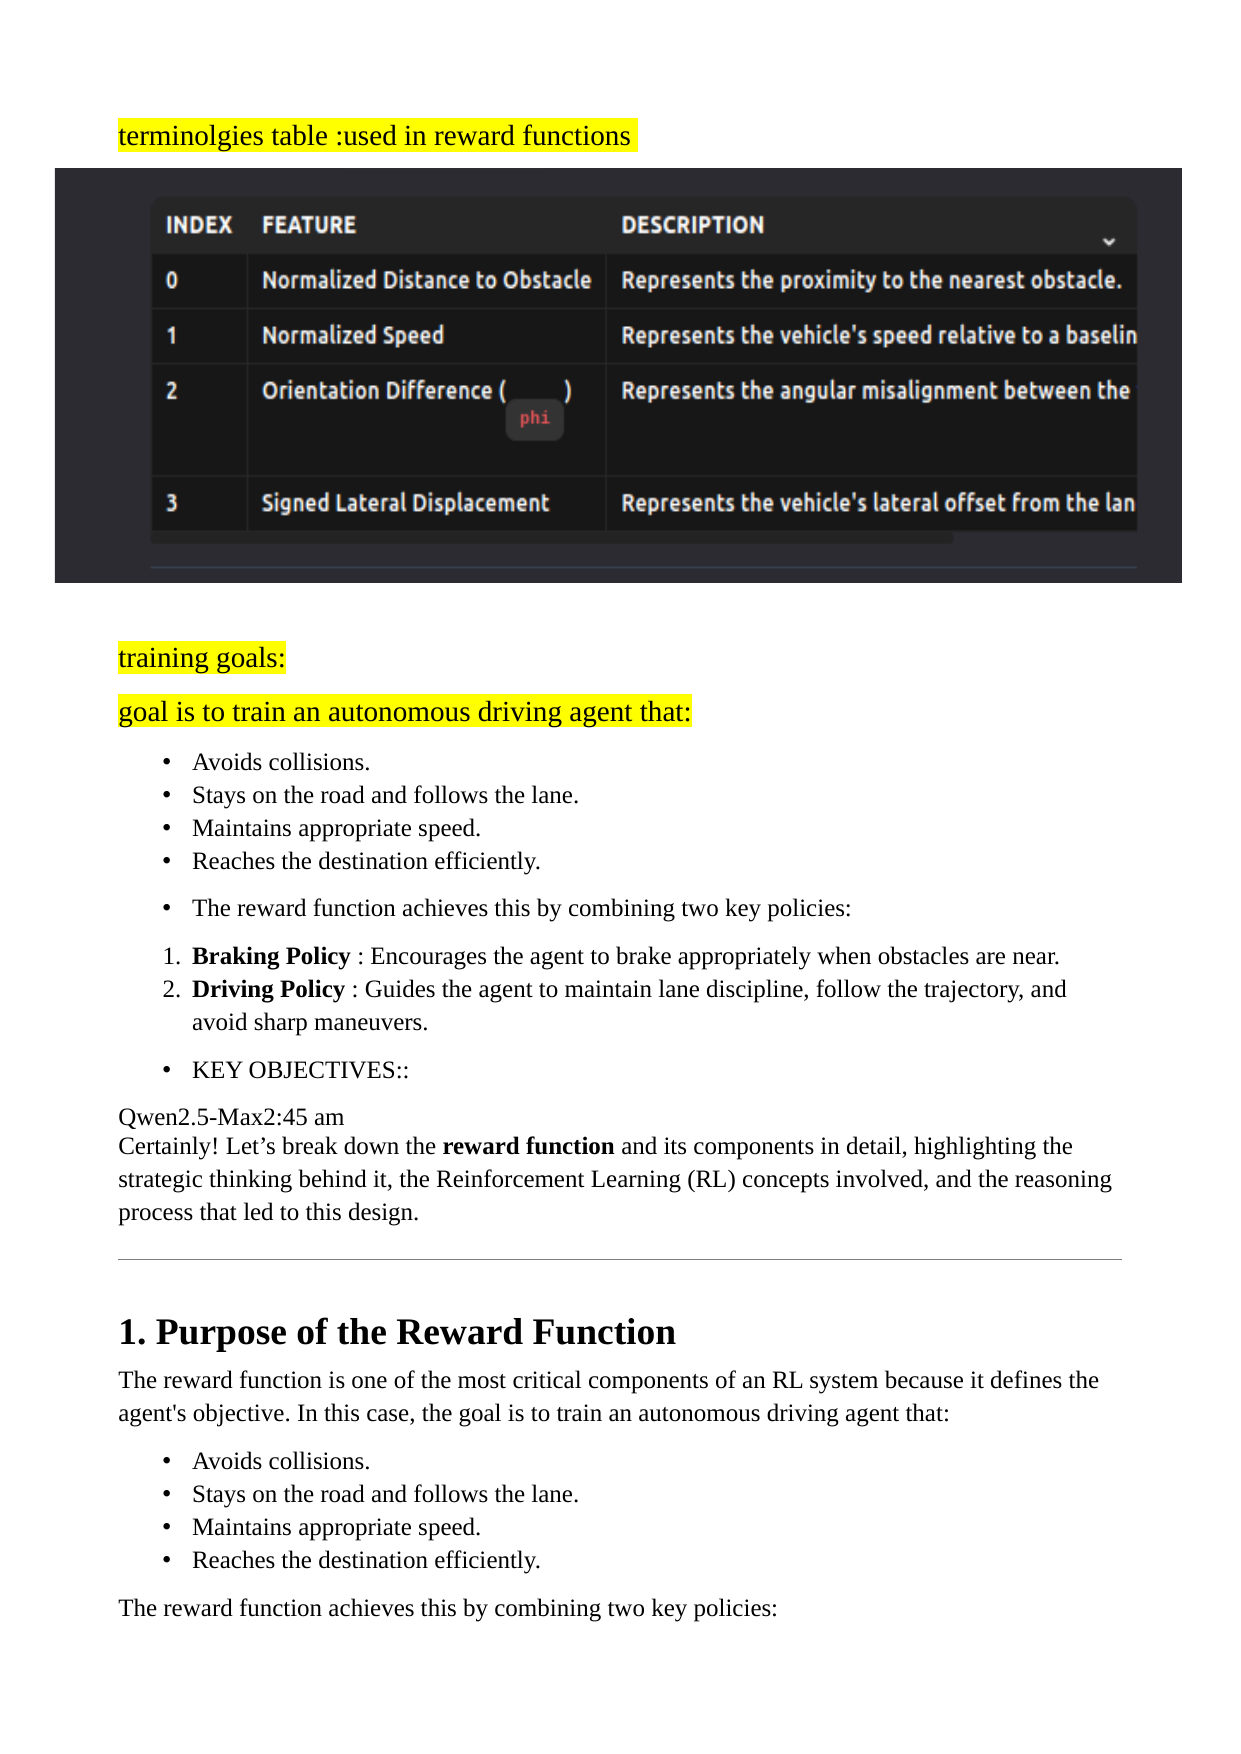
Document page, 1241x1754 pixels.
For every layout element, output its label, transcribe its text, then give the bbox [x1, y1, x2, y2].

text The reward function is one of the most critical components of an RL system because it defines the agent's objective. In this case, the goal is to train an autonomous driving agent that: [118, 1365, 1122, 1427]
list Reaches the destination efficiently. [162, 1545, 1122, 1574]
list Maintains appropriate speed. [162, 1512, 1122, 1541]
text Qwen2.5-Max2:45 am [118, 1102, 1122, 1131]
list Driving Policy : Guides the agent to maintain lane discipline, follow the trajectory, and avoid sharp maneuvers. [162, 974, 1122, 1036]
text training goals: [118, 641, 1122, 674]
text The reward function achieves this by combining two key policies: [118, 1593, 1122, 1621]
list The reward function achieves this by combining two key policies: [162, 893, 1122, 922]
list Reaches the destination efficiently. [162, 846, 1122, 874]
subtitle 1. Purpose of the Reward Function [118, 1310, 1122, 1353]
list Stays on the road and follows the lane. [162, 780, 1122, 808]
text terminolgies table :used in reward functions [118, 118, 1122, 152]
list Avoids collisions. [162, 747, 1122, 776]
list Maintains appropriate speed. [162, 813, 1122, 842]
list Braking Policy : Encourages the agent to brake appropriately when obstacles are near. [162, 941, 1122, 970]
list Stays on the road and follows the lane. [162, 1479, 1122, 1508]
list Avoids collisions. [162, 1446, 1122, 1475]
text goal is to train an autonomous driving agent that: [118, 694, 1122, 727]
list KEY OBJECTIVES:: [162, 1055, 1122, 1083]
text Certainly! Let’s break down the reward function and its components in detail, highlighting the strategic thinking behind it, the Reinforcement Learning (RL) concepts involved, and the reasoning process that led to this design. [118, 1131, 1122, 1226]
